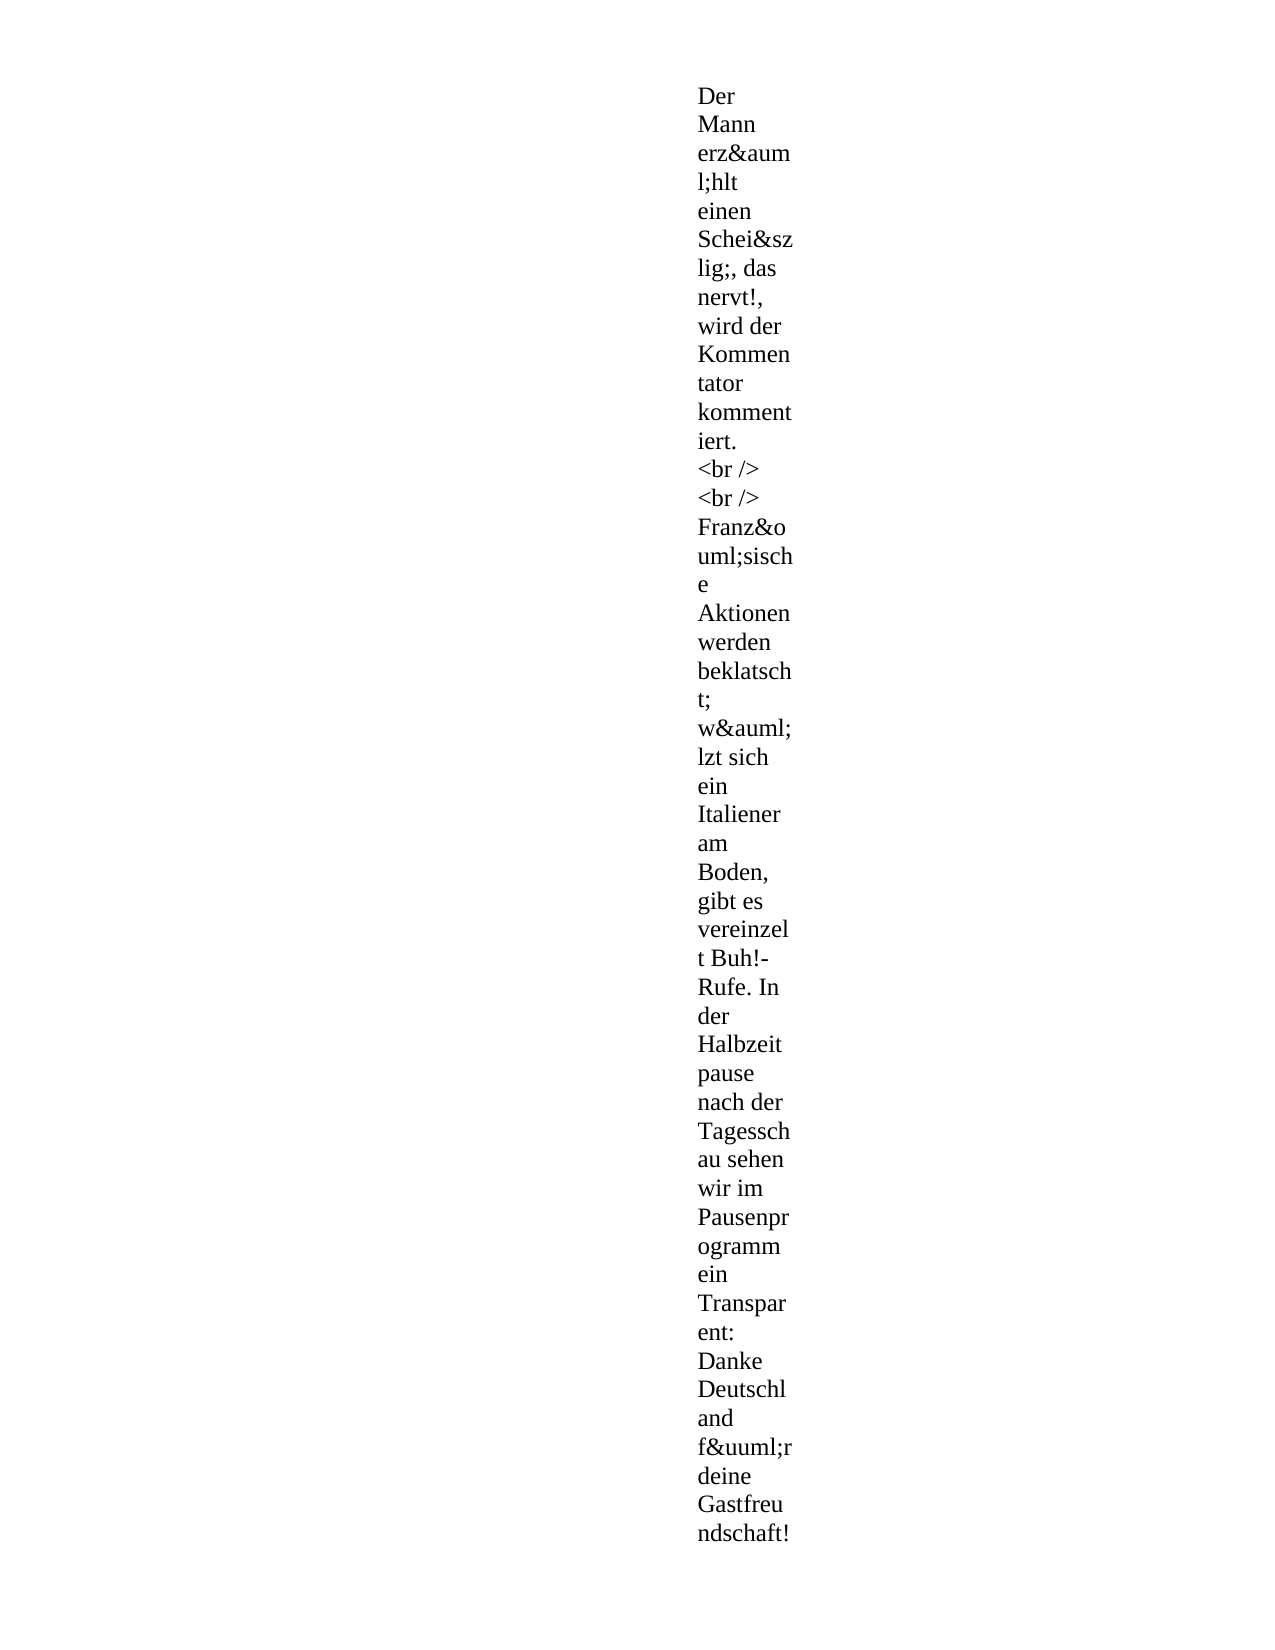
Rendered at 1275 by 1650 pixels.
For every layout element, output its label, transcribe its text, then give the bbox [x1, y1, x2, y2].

table_cell [258, 75, 367, 1553]
table_cell [1017, 75, 1125, 1553]
table_cell Der Mann erz&auml;hlt einen Schei&szlig;, das nervt!, wird der Kommentator kommentiert. <br /> <br /> Franz&ouml;sische Aktionen werden beklatscht; w&auml;lzt sich ein Italiener am Boden, gibt es vereinzelt Buh!-Rufe. In der Halbzeitpause nach der Tagesschau sehen wir im Pausenprogramm ein Transparent: Danke Deutschland f&uuml;r deine Gastfreundschaft! [692, 75, 800, 1553]
table_cell [367, 75, 475, 1553]
table_cell [150, 75, 258, 1553]
table_cell [908, 75, 1017, 1553]
table_cell [800, 75, 908, 1553]
table_cell [583, 75, 692, 1553]
table_cell [475, 75, 583, 1553]
